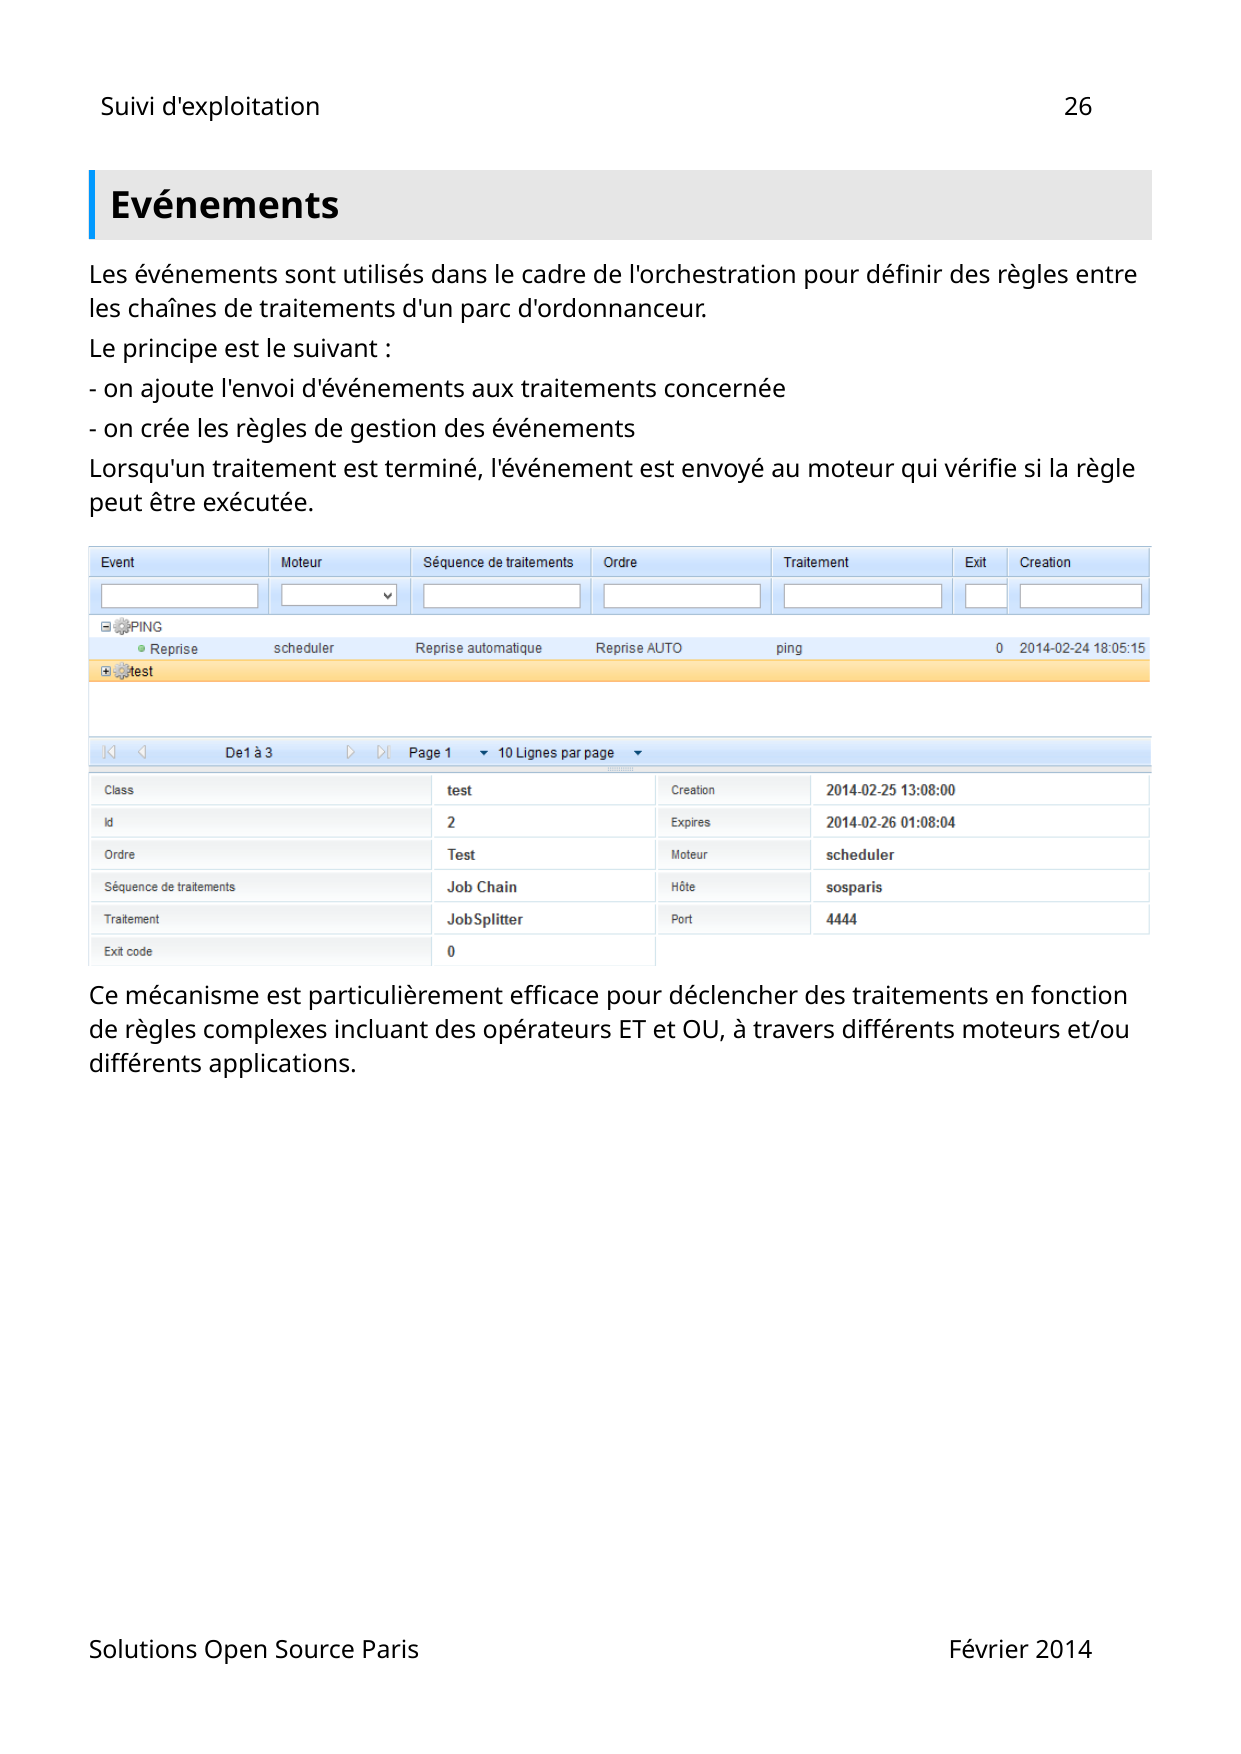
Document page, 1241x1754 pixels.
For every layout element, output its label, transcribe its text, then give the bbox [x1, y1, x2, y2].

text Le principe est le suivant : [88, 331, 1152, 364]
text Les événements sont utilisés dans le cadre de l'orchestration pour définir des règles entre les chaînes de traitements d'un parc d'ordonnanceur. [88, 256, 1152, 324]
text Ce mécanisme est particulièrement efficace pour déclencher des traitements en fonction de règles complexes incluant des opérateurs ET et OU, à travers différents moteurs et/ou différents applications. [88, 966, 1152, 1079]
text Lorsqu'un traitement est terminé, l'événement est envoyé au moteur qui vérifie si la règle peut être exécutée. [88, 451, 1152, 519]
text [88, 524, 1152, 546]
text - on ajoute l'envoi d'événements aux traitements concernée [88, 371, 1152, 404]
text - on crée les règles de gestion des événements [88, 411, 1152, 444]
subtitle Evénements [95, 171, 1151, 239]
